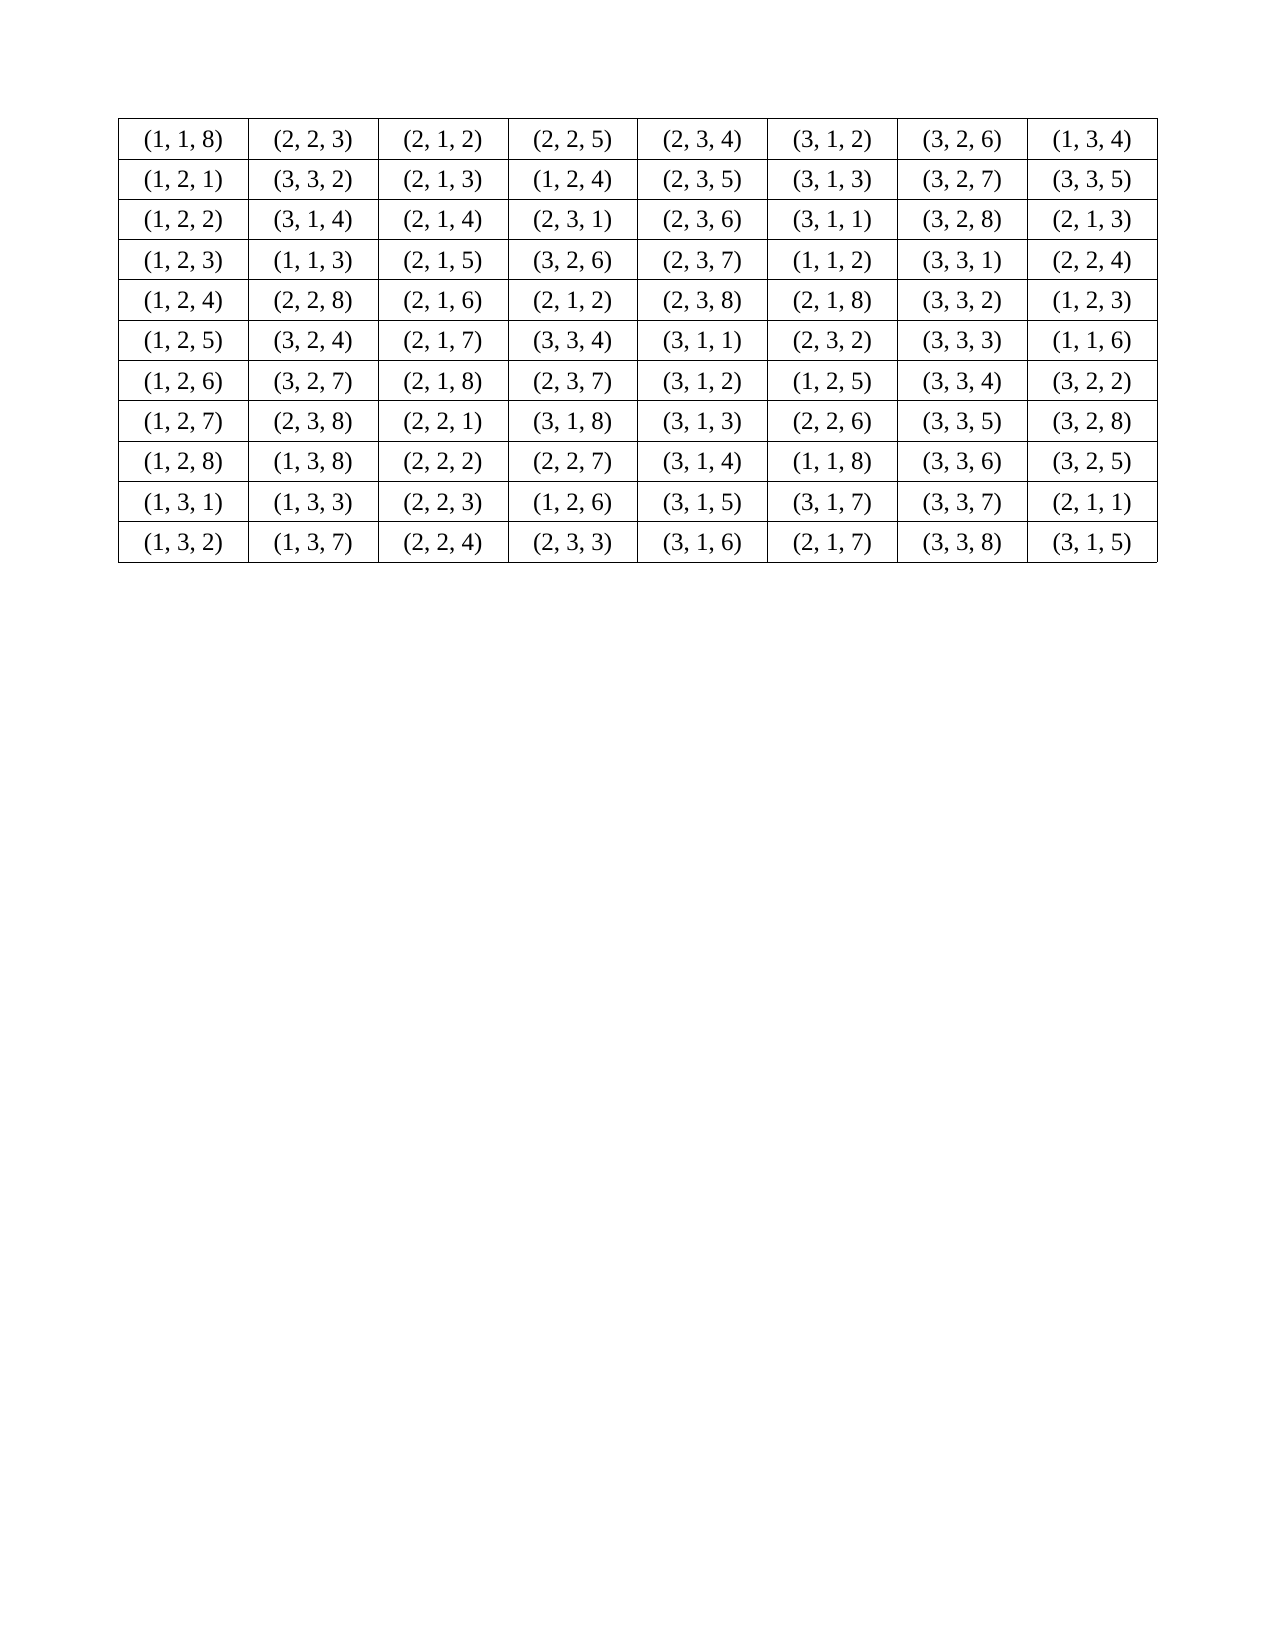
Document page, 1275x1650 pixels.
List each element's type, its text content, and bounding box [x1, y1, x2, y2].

table_cell (3, 1, 1) [638, 321, 767, 360]
table_cell (1, 1, 2) [768, 240, 897, 279]
table_cell (2, 1, 2) [509, 280, 637, 320]
table_cell (3, 3, 5) [1028, 160, 1157, 199]
table_cell (1, 3, 8) [249, 442, 378, 481]
table_cell (3, 3, 2) [249, 160, 378, 199]
table_cell (3, 1, 5) [1028, 522, 1157, 562]
table_cell (3, 1, 6) [638, 522, 767, 562]
table_cell (3, 3, 2) [898, 280, 1027, 320]
table_cell (2, 1, 2) [379, 119, 508, 158]
table_cell (2, 1, 7) [768, 522, 897, 562]
table_cell (2, 2, 2) [379, 442, 508, 481]
table_cell (1, 2, 5) [119, 321, 248, 360]
table_cell (3, 2, 6) [509, 240, 637, 279]
table_cell (3, 2, 4) [249, 321, 378, 360]
table_cell (3, 3, 8) [898, 522, 1027, 562]
table_cell (3, 3, 4) [509, 321, 637, 360]
table_cell (3, 3, 7) [898, 482, 1027, 521]
table_cell (1, 2, 3) [119, 240, 248, 279]
table_cell (2, 3, 7) [509, 361, 637, 400]
table_cell (1, 2, 6) [509, 482, 637, 521]
table_cell (3, 3, 6) [898, 442, 1027, 481]
table_cell (1, 1, 3) [249, 240, 378, 279]
table_cell (2, 3, 8) [249, 401, 378, 441]
table_cell (1, 2, 2) [119, 200, 248, 239]
table_cell (2, 2, 7) [509, 442, 637, 481]
table_cell (3, 1, 5) [638, 482, 767, 521]
table_cell (2, 1, 6) [379, 280, 508, 320]
table_cell (3, 2, 2) [1028, 361, 1157, 400]
table_cell (2, 1, 5) [379, 240, 508, 279]
table_cell (1, 2, 5) [768, 361, 897, 400]
table_cell (3, 1, 2) [638, 361, 767, 400]
table_cell (2, 1, 8) [379, 361, 508, 400]
table_cell (1, 2, 4) [119, 280, 248, 320]
table_cell (2, 2, 3) [249, 119, 378, 158]
table_cell (1, 2, 1) [119, 160, 248, 199]
table_cell (2, 3, 5) [638, 160, 767, 199]
table_cell (3, 1, 3) [768, 160, 897, 199]
table_cell (1, 1, 8) [119, 119, 248, 158]
table_cell (2, 3, 3) [509, 522, 637, 562]
table_cell (3, 1, 4) [638, 442, 767, 481]
table_cell (1, 2, 8) [119, 442, 248, 481]
table_cell (2, 1, 1) [1028, 482, 1157, 521]
table_cell (3, 1, 8) [509, 401, 637, 441]
table_cell (2, 3, 8) [638, 280, 767, 320]
table_cell (1, 2, 7) [119, 401, 248, 441]
table_cell (1, 1, 6) [1028, 321, 1157, 360]
table_cell (2, 3, 1) [509, 200, 637, 239]
table_cell (2, 1, 7) [379, 321, 508, 360]
table_cell (1, 1, 8) [768, 442, 897, 481]
table_cell (1, 2, 3) [1028, 280, 1157, 320]
table_cell (1, 2, 6) [119, 361, 248, 400]
table_cell (1, 3, 4) [1028, 119, 1157, 158]
table_cell (2, 3, 6) [638, 200, 767, 239]
table_cell (3, 2, 7) [249, 361, 378, 400]
table_cell (2, 2, 8) [249, 280, 378, 320]
table_cell (3, 3, 5) [898, 401, 1027, 441]
table_cell (2, 2, 4) [1028, 240, 1157, 279]
table_cell (3, 2, 8) [1028, 401, 1157, 441]
table_cell (2, 1, 4) [379, 200, 508, 239]
table_cell (1, 3, 7) [249, 522, 378, 562]
table_cell (2, 2, 4) [379, 522, 508, 562]
table_cell (3, 2, 7) [898, 160, 1027, 199]
table_cell (3, 1, 2) [768, 119, 897, 158]
table_cell (3, 3, 1) [898, 240, 1027, 279]
table_cell (3, 3, 4) [898, 361, 1027, 400]
table_cell (1, 2, 4) [509, 160, 637, 199]
table_cell (3, 2, 5) [1028, 442, 1157, 481]
table_cell (2, 3, 4) [638, 119, 767, 158]
table_cell (2, 3, 7) [638, 240, 767, 279]
table_cell (3, 1, 7) [768, 482, 897, 521]
table_cell (2, 1, 3) [379, 160, 508, 199]
table_cell (2, 2, 1) [379, 401, 508, 441]
table_cell (3, 2, 8) [898, 200, 1027, 239]
table_cell (1, 3, 1) [119, 482, 248, 521]
table_cell (3, 1, 1) [768, 200, 897, 239]
table_cell (1, 3, 2) [119, 522, 248, 562]
table_cell (3, 1, 4) [249, 200, 378, 239]
table_cell (2, 2, 6) [768, 401, 897, 441]
table_cell (1, 3, 3) [249, 482, 378, 521]
table_cell (2, 2, 3) [379, 482, 508, 521]
table_cell (2, 1, 3) [1028, 200, 1157, 239]
table_cell (2, 1, 8) [768, 280, 897, 320]
table_cell (3, 2, 6) [898, 119, 1027, 158]
table_cell (2, 2, 5) [509, 119, 637, 158]
table_cell (3, 3, 3) [898, 321, 1027, 360]
table_cell (2, 3, 2) [768, 321, 897, 360]
table_cell (3, 1, 3) [638, 401, 767, 441]
